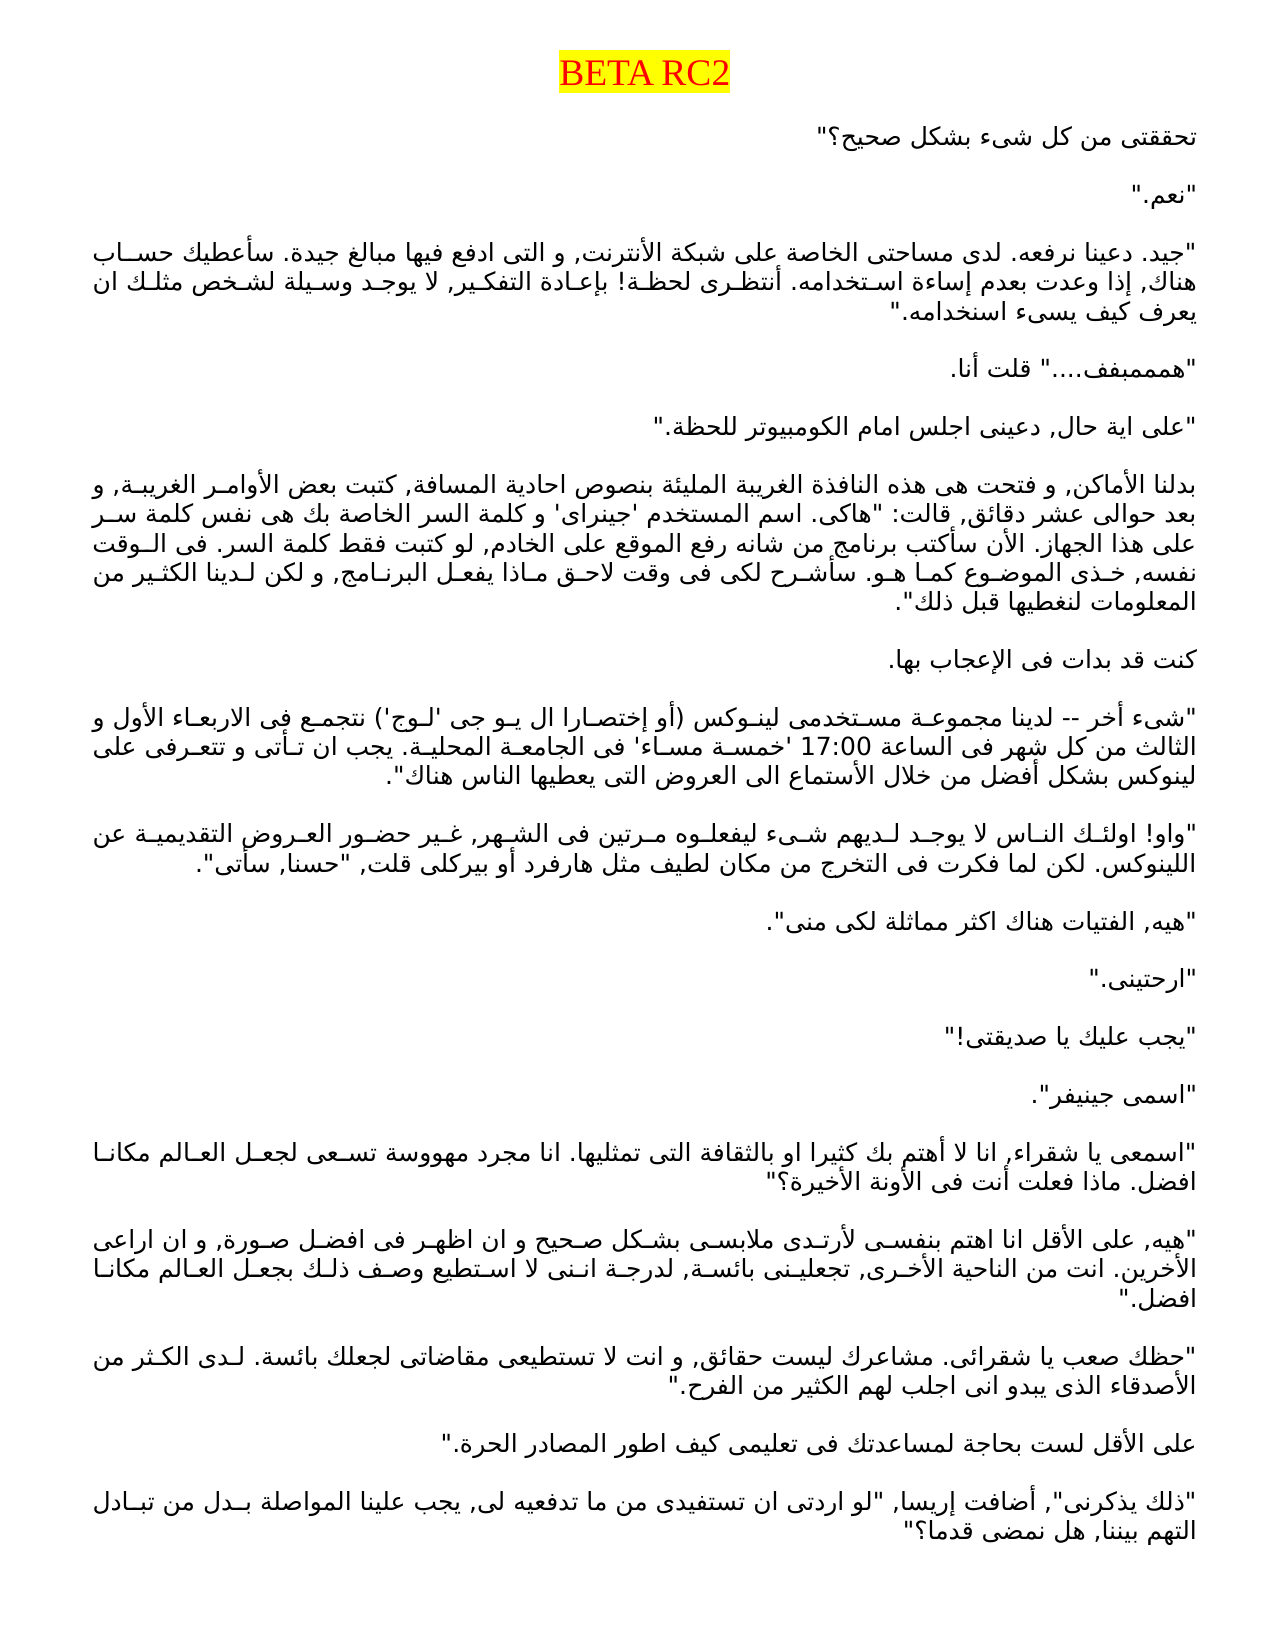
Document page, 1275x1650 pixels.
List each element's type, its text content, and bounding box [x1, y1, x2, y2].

text "ذلك يذكرنى", أضافت إريسا, "لو اردتى ان تستفيدى من ما تدفعيه لى, يجب علينا المواصلة بدل من تبادل التهم بيننا, هل نمضى قدما؟" [92, 1487, 1197, 1545]
text "واو! اولئك الناس لا يوجد لديهم شىء ليفعلوه مرتين فى الشهر, غير حضور العروض التقديمية عن اللينوكس. لكن لما فكرت فى التخرج من مكان لطيف مثل هارفرد أو بيركلى قلت, "حسنا, سأتى". [92, 820, 1197, 878]
text "حظك صعب يا شقرائى. مشاعرك ليست حقائق, و انت لا تستطيعى مقاضاتى لجعلك بائسة. لدى الكثر من الأصدقاء الذى يبدو انى اجلب لهم الكثير من الفرح." [92, 1342, 1197, 1400]
text "اسمى جينيفر". [92, 1081, 1197, 1110]
text "هيه, الفتيات هناك اكثر مماثلة لكى منى". [92, 907, 1197, 936]
text "يجب عليك يا صديقتى!" [92, 1023, 1197, 1052]
text بدلنا الأماكن, و فتحت هى هذه النافذة الغريبة المليئة بنصوص احادية المسافة, كتبت بعض الأوامر الغريبة, و بعد حوالى عشر دقائق, قالت: "هاكى. اسم المستخدم 'جينراى' و كلمة السر الخاصة بك هى نفس كلمة سر على هذا الجهاز. الأن سأكتب برنامج من شانه رفع الموقع على الخادم, لو كتبت فقط كلمة السر. فى الوقت نفسه, خذى الموضوع كما هو. سأشرح لكى فى وقت لاحق ماذا يفعل البرنامج, و لكن لدينا الكثير من المعلومات لنغطيها قبل ذلك". [92, 471, 1197, 616]
text "على اية حال, دعينى اجلس امام الكومبيوتر للحظة." [92, 413, 1197, 442]
text "جيد. دعينا نرفعه. لدى مساحتى الخاصة على شبكة الأنترنت, و التى ادفع فيها مبالغ جيدة. سأعطيك حساب هناك, إذا وعدت بعدم إساءة استخدامه. أنتظرى لحظة! بإعادة التفكير, لا يوجد وسيلة لشخص مثلك ان يعرف كيف يسىء اسنخدامه." [92, 238, 1197, 326]
text "ارحتينى." [92, 965, 1197, 994]
text "اسمعى يا شقراء, انا لا أهتم بك كثيرا او بالثقافة التى تمثليها. انا مجرد مهووسة تسعى لجعل العالم مكانا افضل. ماذا فعلت أنت فى الأونة الأخيرة؟‬" [92, 1138, 1197, 1197]
text على الأقل لست بحاجة لمساعدتك فى تعليمى كيف اطور المصادر الحرة." [92, 1429, 1197, 1458]
text "نعم." [92, 181, 1197, 210]
text كنت قد بدات فى الإعجاب بها. [92, 645, 1197, 674]
text "همممبفف...." قلت أنا. [92, 355, 1197, 384]
text "شىء أخر -- لدينا مجموعة مستخدمى لينوكس (أو إختصارا ال يو جى 'لوج') نتجمع فى الاربعاء الأول و الثالث من كل شهر فى الساعة 17:00 'خمسة مساء' فى الجامعة المحلية. يجب ان تأتى و تتعرفى على لينوكس بشكل أفضل من خلال الأستماع الى العروض التى يعطيها الناس هناك". [92, 703, 1197, 791]
text قالت إريسا "ليس سيئا", "ليست سيئة على الأطلاق. محتوى جيد, اسلوب لطيف; محتوى قابل للنقل. هل تحققتى من كل شىء بشكل صحيح؟" [92, 123, 1197, 152]
text "هيه, على الأقل انا اهتم بنفسى لأرتدى ملابسى بشكل صحيح و ان اظهر فى افضل صورة, و ان اراعى الأخرين. انت من الناحية الأخرى, تجعلينى بائسة, لدرجة اننى لا استطيع وصف ذلك بجعل العالم مكانا افضل." [92, 1226, 1197, 1313]
